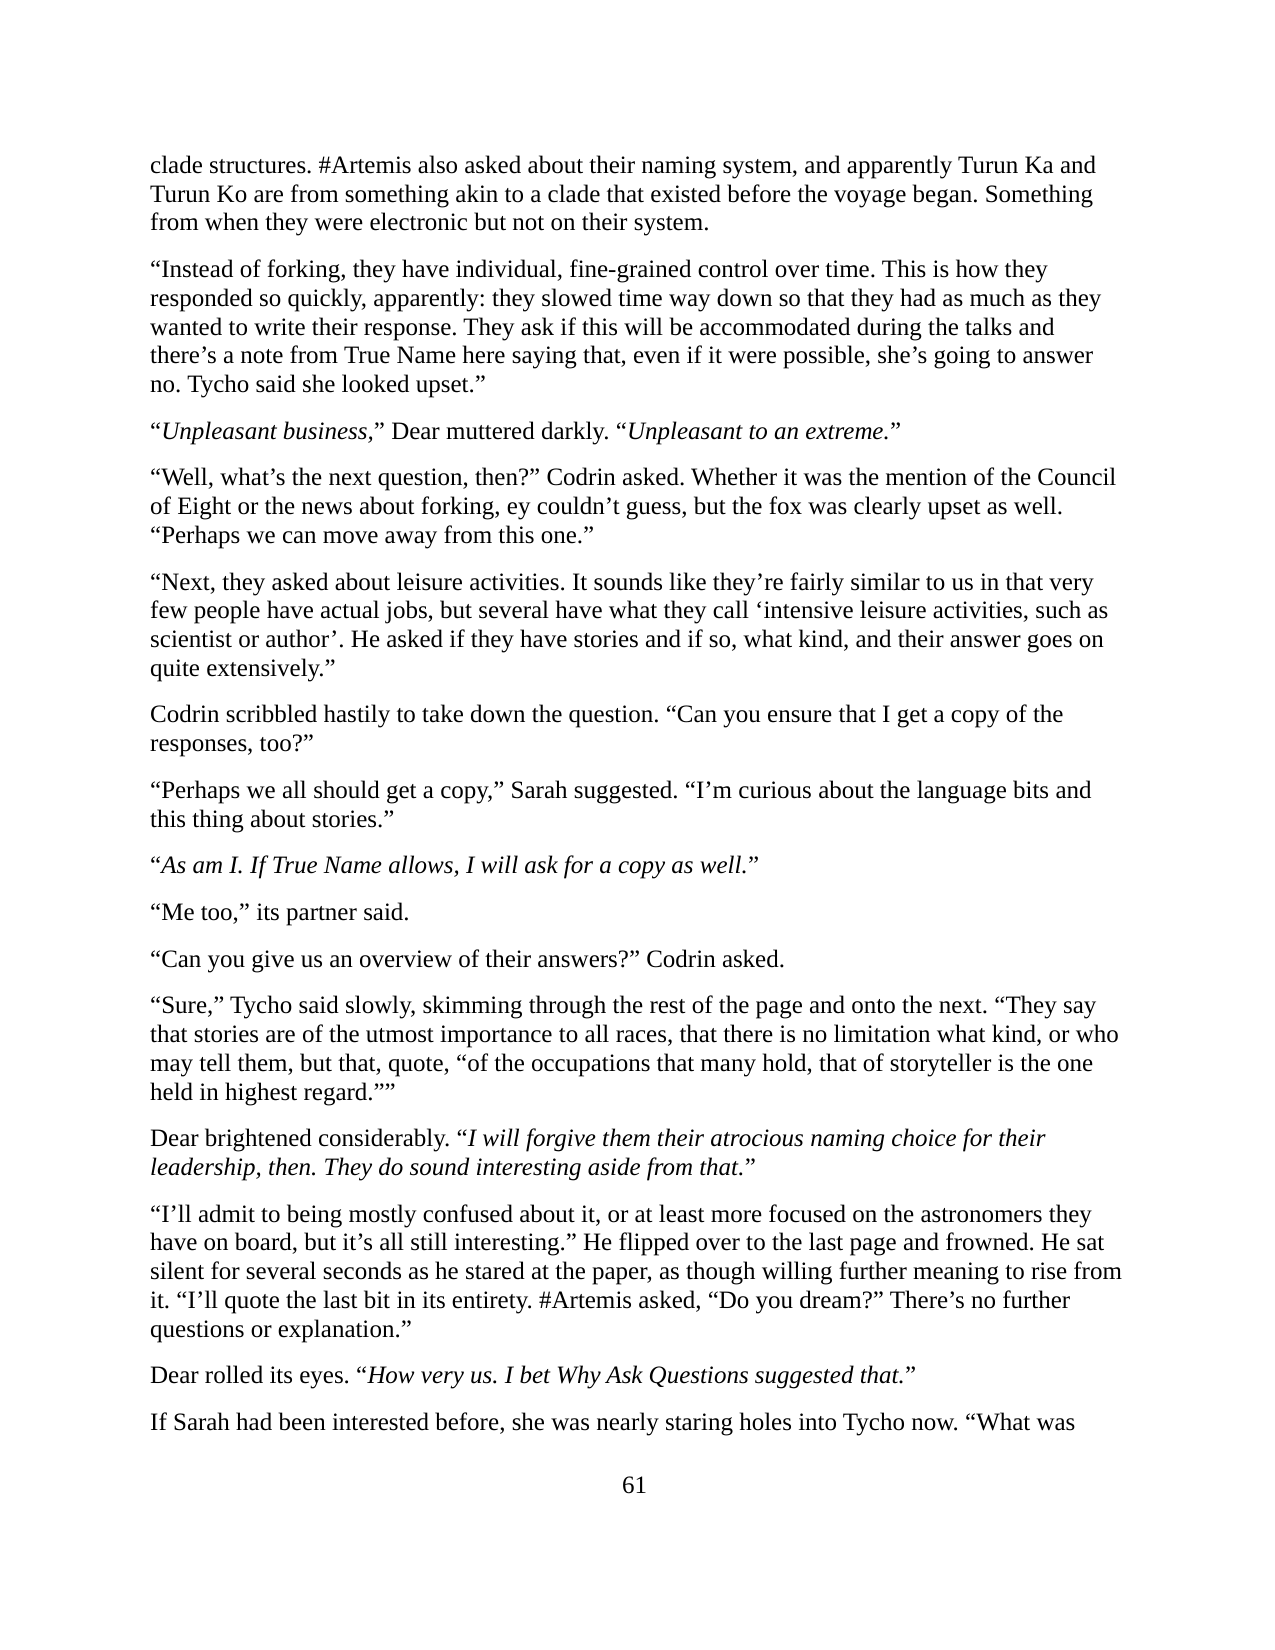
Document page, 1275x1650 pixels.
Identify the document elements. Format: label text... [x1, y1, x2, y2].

text “As am I. If True Name allows, I will ask for a copy as well.” [150, 850, 1125, 879]
text “Me too,” its partner said. [150, 897, 1125, 926]
text “Well, what’s the next question, then?” Codrin asked. Whether it was the mention of the Council of Eight or the news about forking, ey couldn’t guess, but the fox was clearly upset as well. “Perhaps we can move away from this one.” [150, 462, 1125, 549]
text Codrin scribbled hastily to take down the question. “Can you ensure that I get a copy of the responses, too?” [150, 699, 1125, 757]
text “Perhaps we all should get a copy,” Sarah suggested. “I’m curious about the language bits and this thing about stories.” [150, 775, 1125, 832]
text “Instead of forking, they have individual, fine-grained control over time. This is how they responded so quickly, apparently: they slowed time way down so that they had as much as they wanted to write their response. They ask if this will be accommodated during the talks and there’s a note from True Name here saying that, even if it were possible, she’s going to answer no. Tycho said she looked upset.” [150, 254, 1125, 398]
text “Can you give us an overview of their answers?” Codrin asked. [150, 944, 1125, 972]
text If Sarah had been interested before, she was nearly staring holes into Tycho now. “What was [150, 1407, 1125, 1436]
text “Next, they asked about leisure activities. It sounds like they’re fairly similar to us in that very few people have actual jobs, but several have what they call ‘intensive leisure activities, such as scientist or author’. He asked if they have stories and if so, what kind, and their answer goes on quite extensively.” [150, 567, 1125, 682]
text clade structures. #Artemis also asked about their naming system, and apparently Turun Ka and Turun Ko are from something akin to a clade that existed before the voyage began. Something from when they were electronic but not on their system. [150, 150, 1125, 236]
text “Sure,” Tycho said slowly, skimming through the rest of the page and onto the next. “They say that stories are of the utmost importance to all races, that there is no limitation what kind, or who may tell them, but that, quote, “of the occupations that many hold, that of storyteller is the one held in highest regard.”” [150, 990, 1125, 1105]
text Dear brightened considerably. “I will forgive them their atrocious naming choice for their leadership, then. They do sound interesting aside from that.” [150, 1123, 1125, 1181]
text “I’ll admit to being mostly confused about it, or at least more focused on the astronomers they have on board, but it’s all still interesting.” He flipped over to the last page and frowned. He sat silent for several seconds as he stared at the paper, as though willing further meaning to rise from it. “I’ll quote the last bit in its entirety. #Artemis asked, “Do you dream?” There’s no further questions or explanation.” [150, 1199, 1125, 1342]
text “Unpleasant business,” Dear muttered darkly. “Unpleasant to an extreme.” [150, 416, 1125, 444]
text Dear rolled its eyes. “How very us. I bet Why Ask Questions suggested that.” [150, 1360, 1125, 1389]
